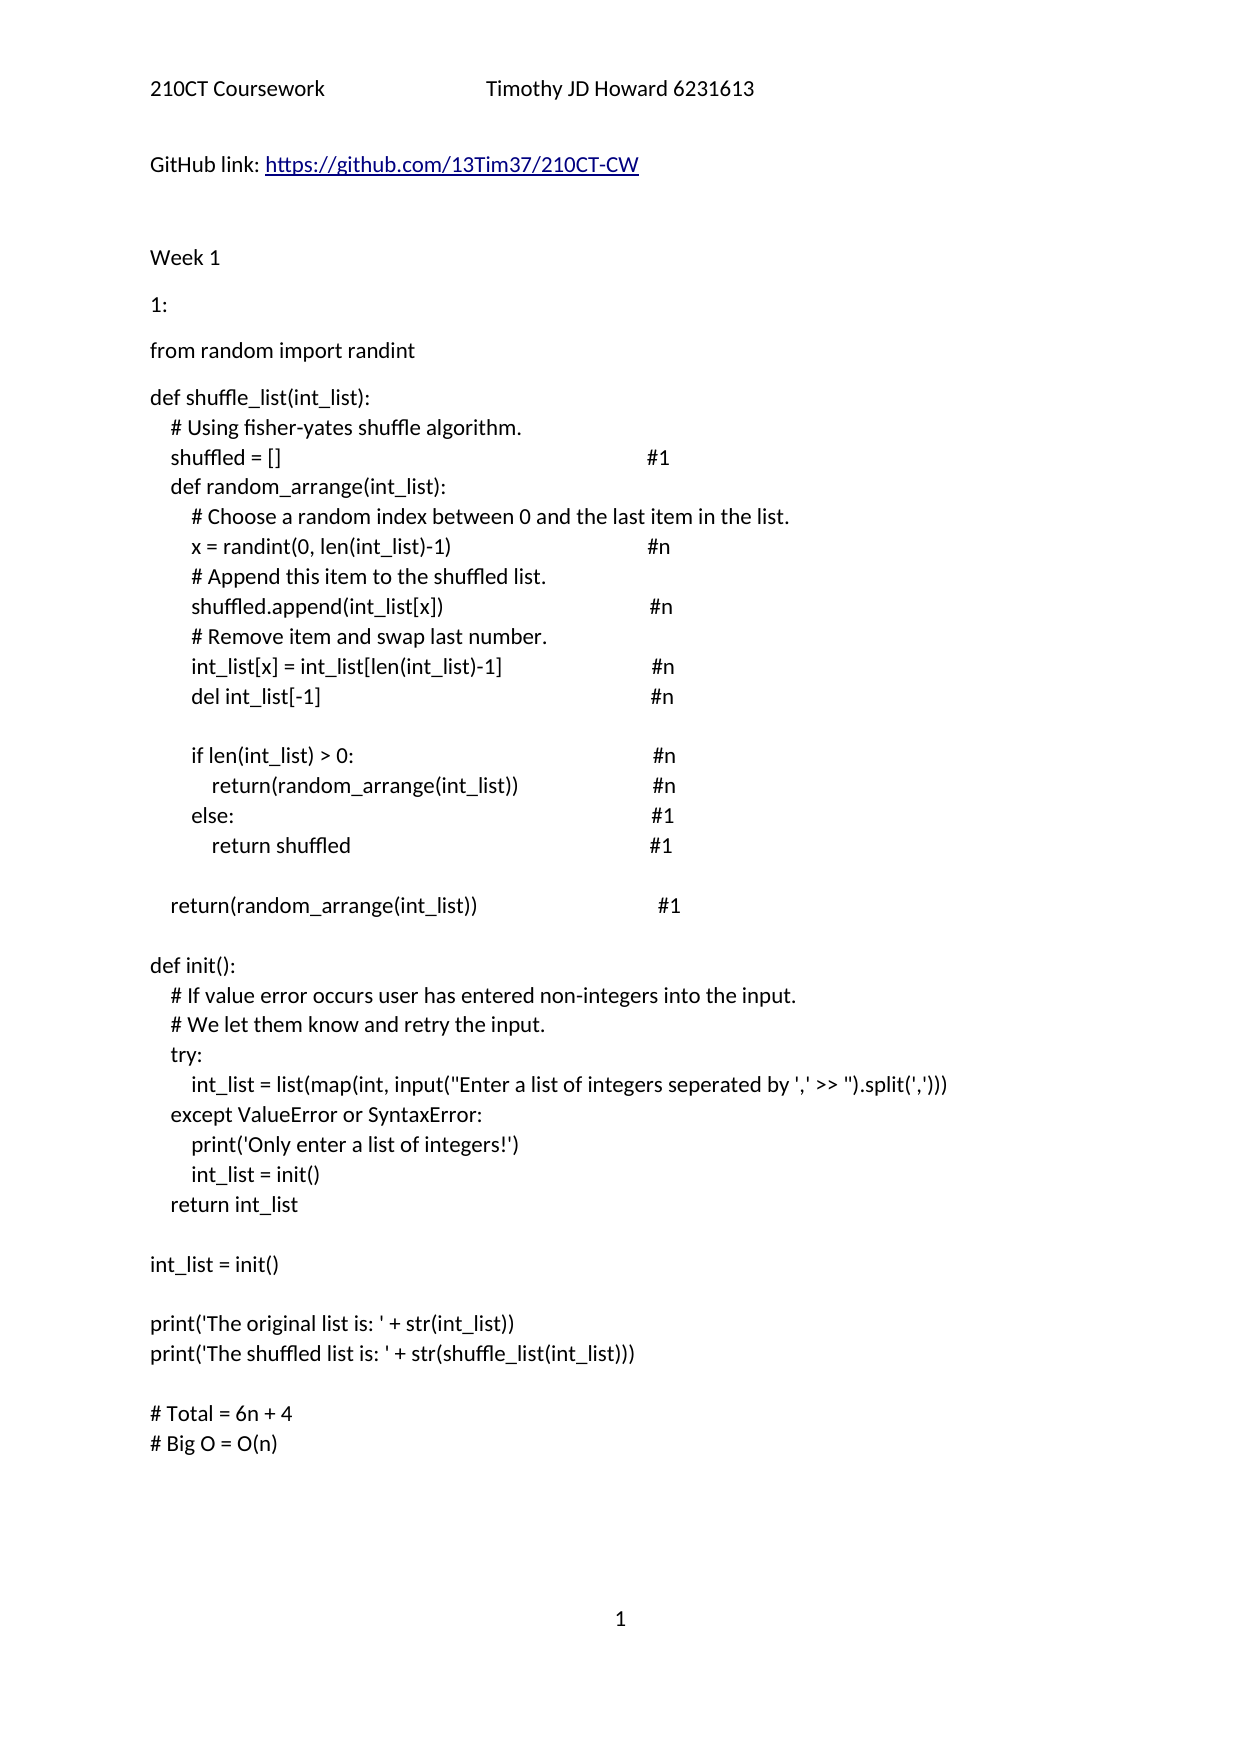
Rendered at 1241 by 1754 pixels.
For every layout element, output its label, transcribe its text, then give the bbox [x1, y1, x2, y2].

text return shuffled #1 [150, 831, 1090, 859]
text shuffled = [] #1 [150, 443, 1090, 471]
text x = randint(0, len(int_list)-1) #n [150, 532, 1090, 560]
text except ValueError or SyntaxError: [150, 1100, 1090, 1128]
text return(random_arrange(int_list)) #n [150, 771, 1090, 799]
text try: [150, 1041, 1090, 1068]
text int_list = list(map(int, input("Enter a list of integers seperated by ',' >> ").split(','))) [150, 1070, 1090, 1098]
text # Append this item to the shuffled list. [150, 562, 1090, 590]
text print('The shuffled list is: ' + str(shuffle_list(int_list))) [150, 1339, 1090, 1367]
text 1: [150, 290, 1090, 318]
text # Big O = O(n) [150, 1429, 1090, 1457]
text # If value error occurs user has entered non-integers into the input. [150, 981, 1090, 1009]
text return int_list [150, 1190, 1090, 1218]
text # We let them know and retry the input. [150, 1011, 1090, 1039]
text int_list = init() [150, 1160, 1090, 1188]
text return(random_arrange(int_list)) #1 [150, 891, 1090, 919]
text else: #1 [150, 801, 1090, 829]
text int_list = init() [150, 1250, 1090, 1278]
text if len(int_list) > 0: #n [150, 742, 1090, 769]
text from random import randint [150, 336, 1090, 364]
text # Remove item and swap last number. [150, 622, 1090, 650]
text # Choose a random index between 0 and the last item in the list. [150, 502, 1090, 530]
text Week 1 [150, 243, 1090, 271]
text def shuffle_list(int_list): [150, 383, 1090, 411]
text def random_arrange(int_list): [150, 472, 1090, 501]
text print('The original list is: ' + str(int_list)) [150, 1309, 1090, 1338]
text # Total = 6n + 4 [150, 1399, 1090, 1427]
text int_list[x] = int_list[len(int_list)-1] #n [150, 652, 1090, 680]
text del int_list[-1] #n [150, 682, 1090, 710]
text GitHub link: https://github.com/13Tim37/210CT-CW [150, 150, 1090, 178]
text print('Only enter a list of integers!') [150, 1130, 1090, 1158]
text shuffled.append(int_list[x]) #n [150, 592, 1090, 620]
text def init(): [150, 951, 1090, 979]
text # Using fisher-yates shuffle algorithm. [150, 413, 1090, 441]
